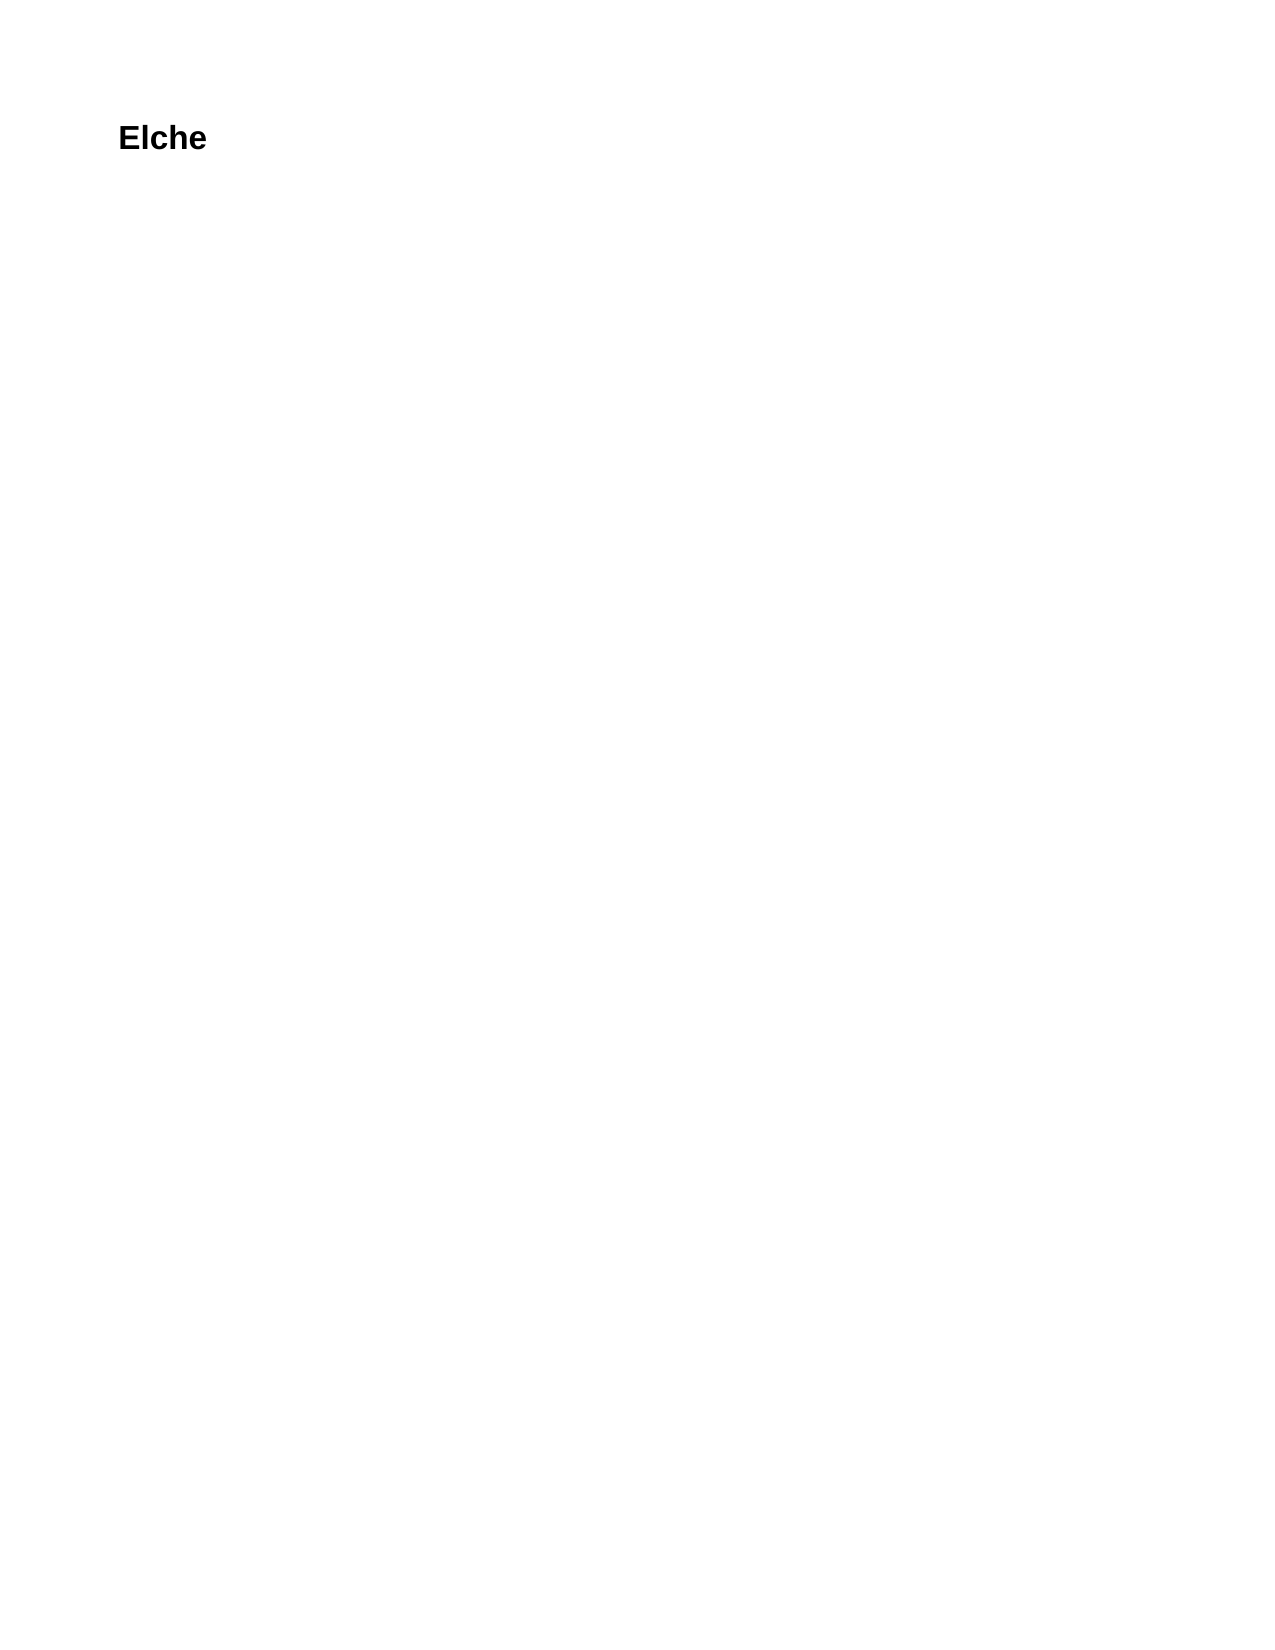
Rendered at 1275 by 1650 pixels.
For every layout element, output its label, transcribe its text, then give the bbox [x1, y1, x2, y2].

subtitle Elche [118, 118, 1157, 967]
